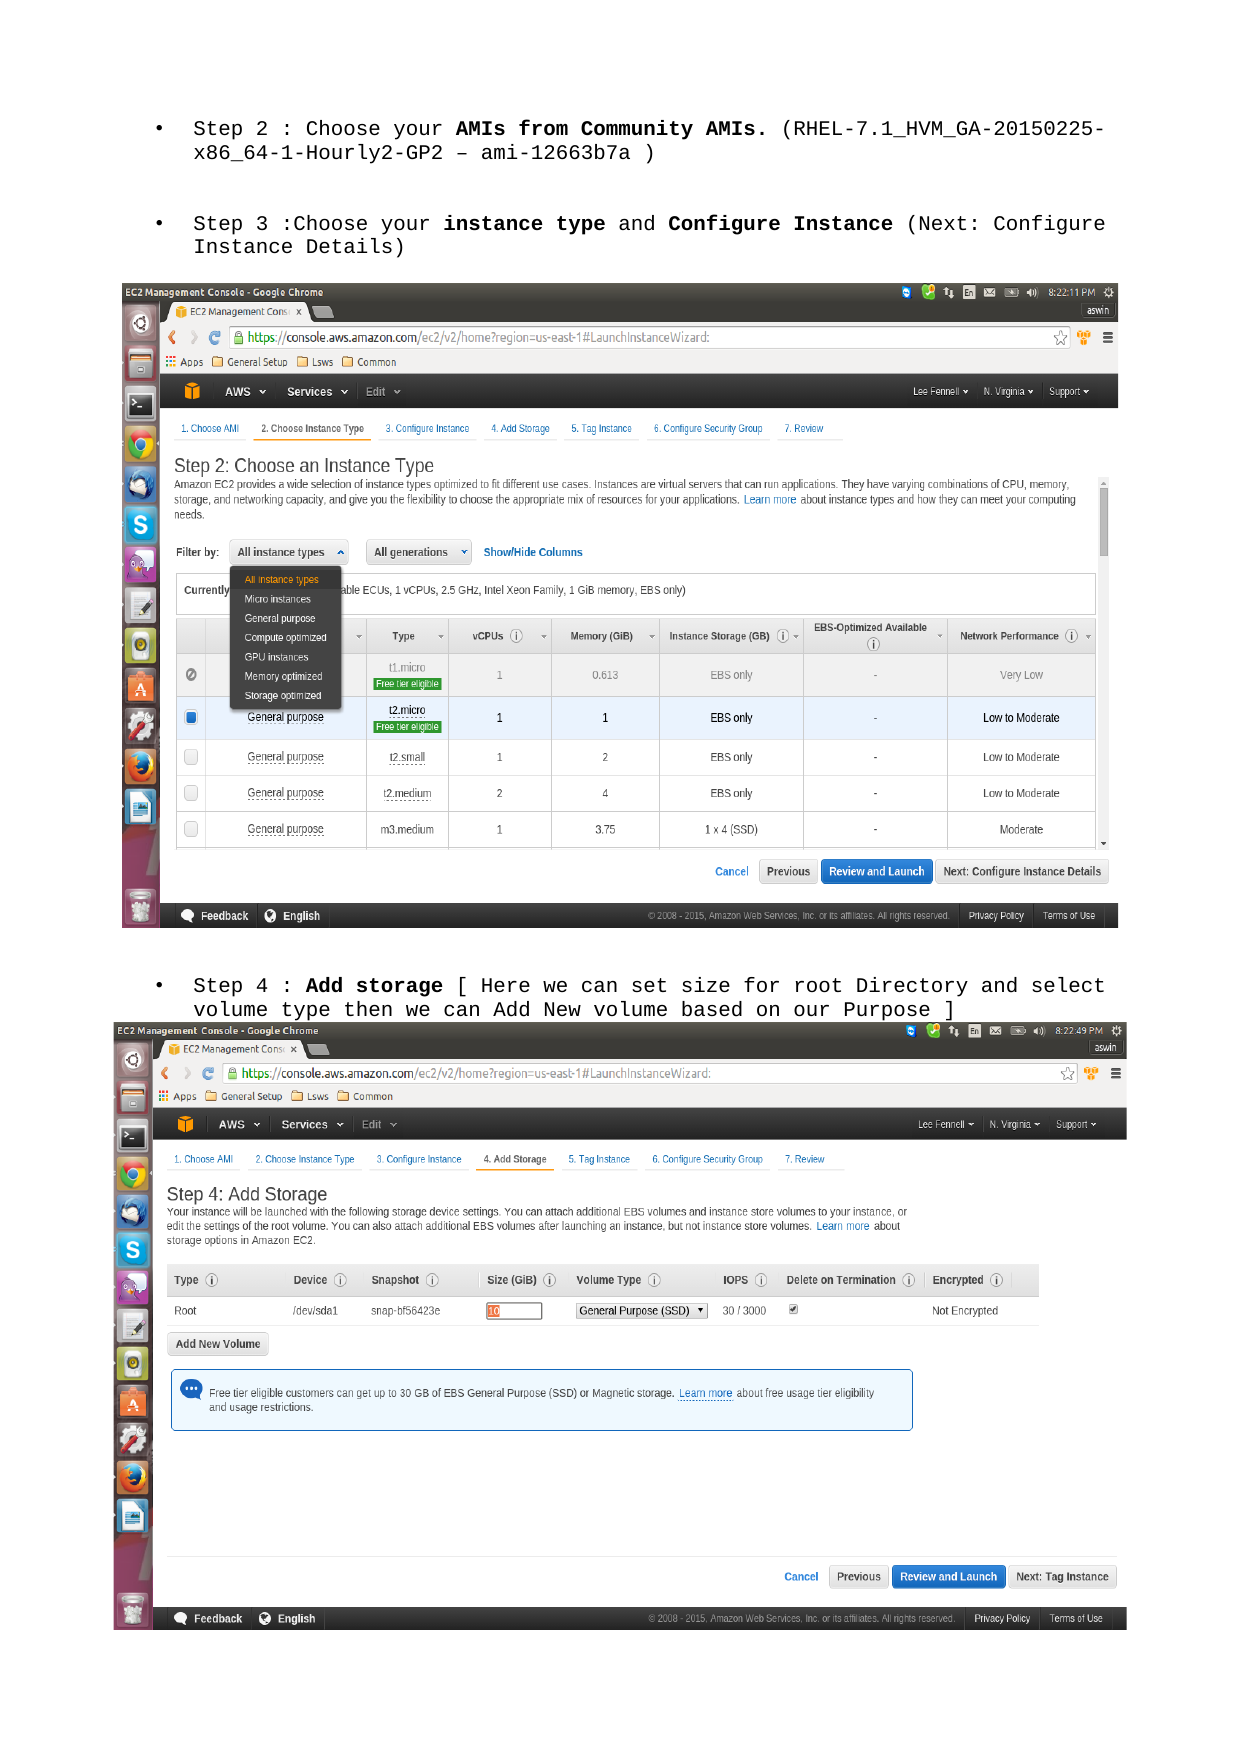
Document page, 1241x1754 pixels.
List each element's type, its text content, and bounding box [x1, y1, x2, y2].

picture [113, 1022, 1127, 1630]
list Step 4 : Add storage [ Here we can set size for root Directory and select volume type then we can Add New volume based on our Purpose ] [156, 975, 1122, 1022]
picture [122, 283, 1119, 928]
list Step 3 :Choose your instance type and Configure Instance (Next: Configure Instance Details) [156, 213, 1122, 260]
list Step 2 : Choose your AMIs from Community AMIs. (RHEL-7.1_HVM_GA-20150225-x86_64-1-Hourly2-GP2 – ami-12663b7a ) [156, 118, 1122, 165]
